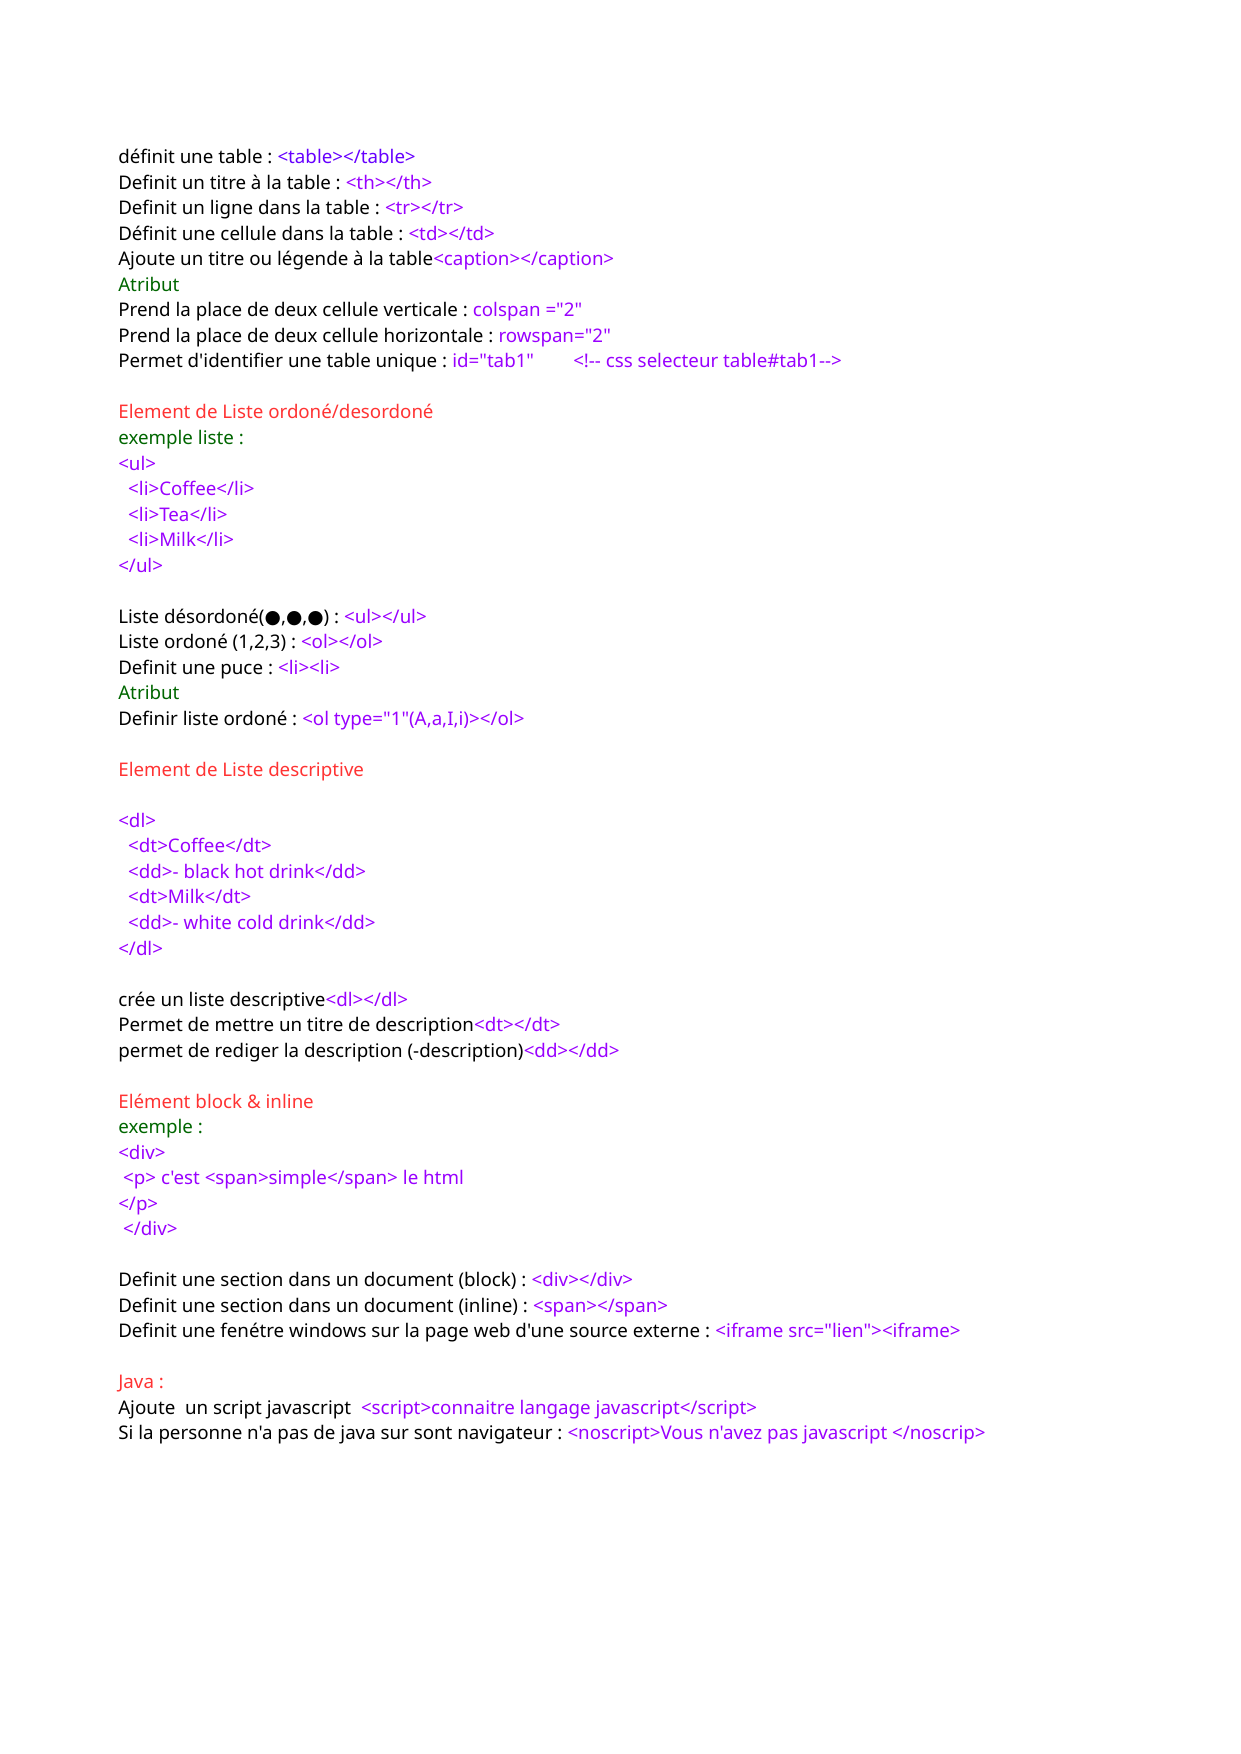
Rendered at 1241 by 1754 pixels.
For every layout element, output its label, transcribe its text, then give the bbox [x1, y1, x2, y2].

text Si la personne n'a pas de java sur sont navigateur : <noscript>Vous n'avez pas javascript </noscrip> [118, 1420, 1122, 1445]
text exemple : [118, 1113, 1122, 1139]
text <p> c'est <span>simple</span> le html [118, 1164, 1122, 1190]
text Permet de mettre un titre de description<dt></dt> [118, 1011, 1122, 1037]
text Definit une puce : <li><li> [118, 654, 1122, 679]
text </div> [118, 1216, 1122, 1241]
text <dl> <dt>Coffee</dt> <dd>- black hot drink</dd> <dt>Milk</dt> <dd>- white cold drink</dd> </dl> [118, 807, 1122, 960]
text Definit une section dans un document (inline) : <span></span> [118, 1292, 1122, 1318]
text </p> [118, 1190, 1122, 1216]
text Définit une cellule dans la table : <td></td> [118, 220, 1122, 246]
text Permet d'identifier une table unique : id="tab1" <!-- css selecteur table#tab1--> [118, 348, 1122, 373]
text définit une table : <table></table> [118, 144, 1122, 169]
text Element de Liste descriptive [118, 756, 1122, 782]
text Java : [118, 1369, 1122, 1394]
text Ajoute un titre ou légende à la table<caption></caption> [118, 246, 1122, 271]
text exemple liste : [118, 424, 1122, 450]
text Liste ordoné (1,2,3) : <ol></ol> [118, 628, 1122, 654]
text Elément block & inline [118, 1088, 1122, 1113]
text Prend la place de deux cellule horizontale : rowspan="2" [118, 322, 1122, 348]
text Element de Liste ordoné/desordoné [118, 399, 1122, 424]
text Definit un ligne dans la table : <tr></tr> [118, 195, 1122, 220]
text Prend la place de deux cellule verticale : colspan ="2" [118, 297, 1122, 322]
text Definit une section dans un document (block) : <div></div> [118, 1267, 1122, 1292]
text Liste désordoné(●,●,●) : <ul></ul> [118, 603, 1122, 628]
text <ul> <li>Coffee</li> <li>Tea</li> <li>Milk</li> </ul> [118, 450, 1122, 577]
text Atribut [118, 271, 1122, 297]
text Ajoute un script javascript <script>connaitre langage javascript</script> [118, 1394, 1122, 1420]
text Definir liste ordoné : <ol type="1"(A,a,I,i)></ol> [118, 705, 1122, 731]
text <div> [118, 1139, 1122, 1164]
text Definit une fenétre windows sur la page web d'une source externe : <iframe src="lien"><iframe> [118, 1318, 1122, 1343]
text Definit un titre à la table : <th></th> [118, 169, 1122, 195]
text permet de rediger la description (-description)<dd></dd> [118, 1037, 1122, 1062]
text crée un liste descriptive<dl></dl> [118, 986, 1122, 1011]
text Atribut [118, 679, 1122, 705]
